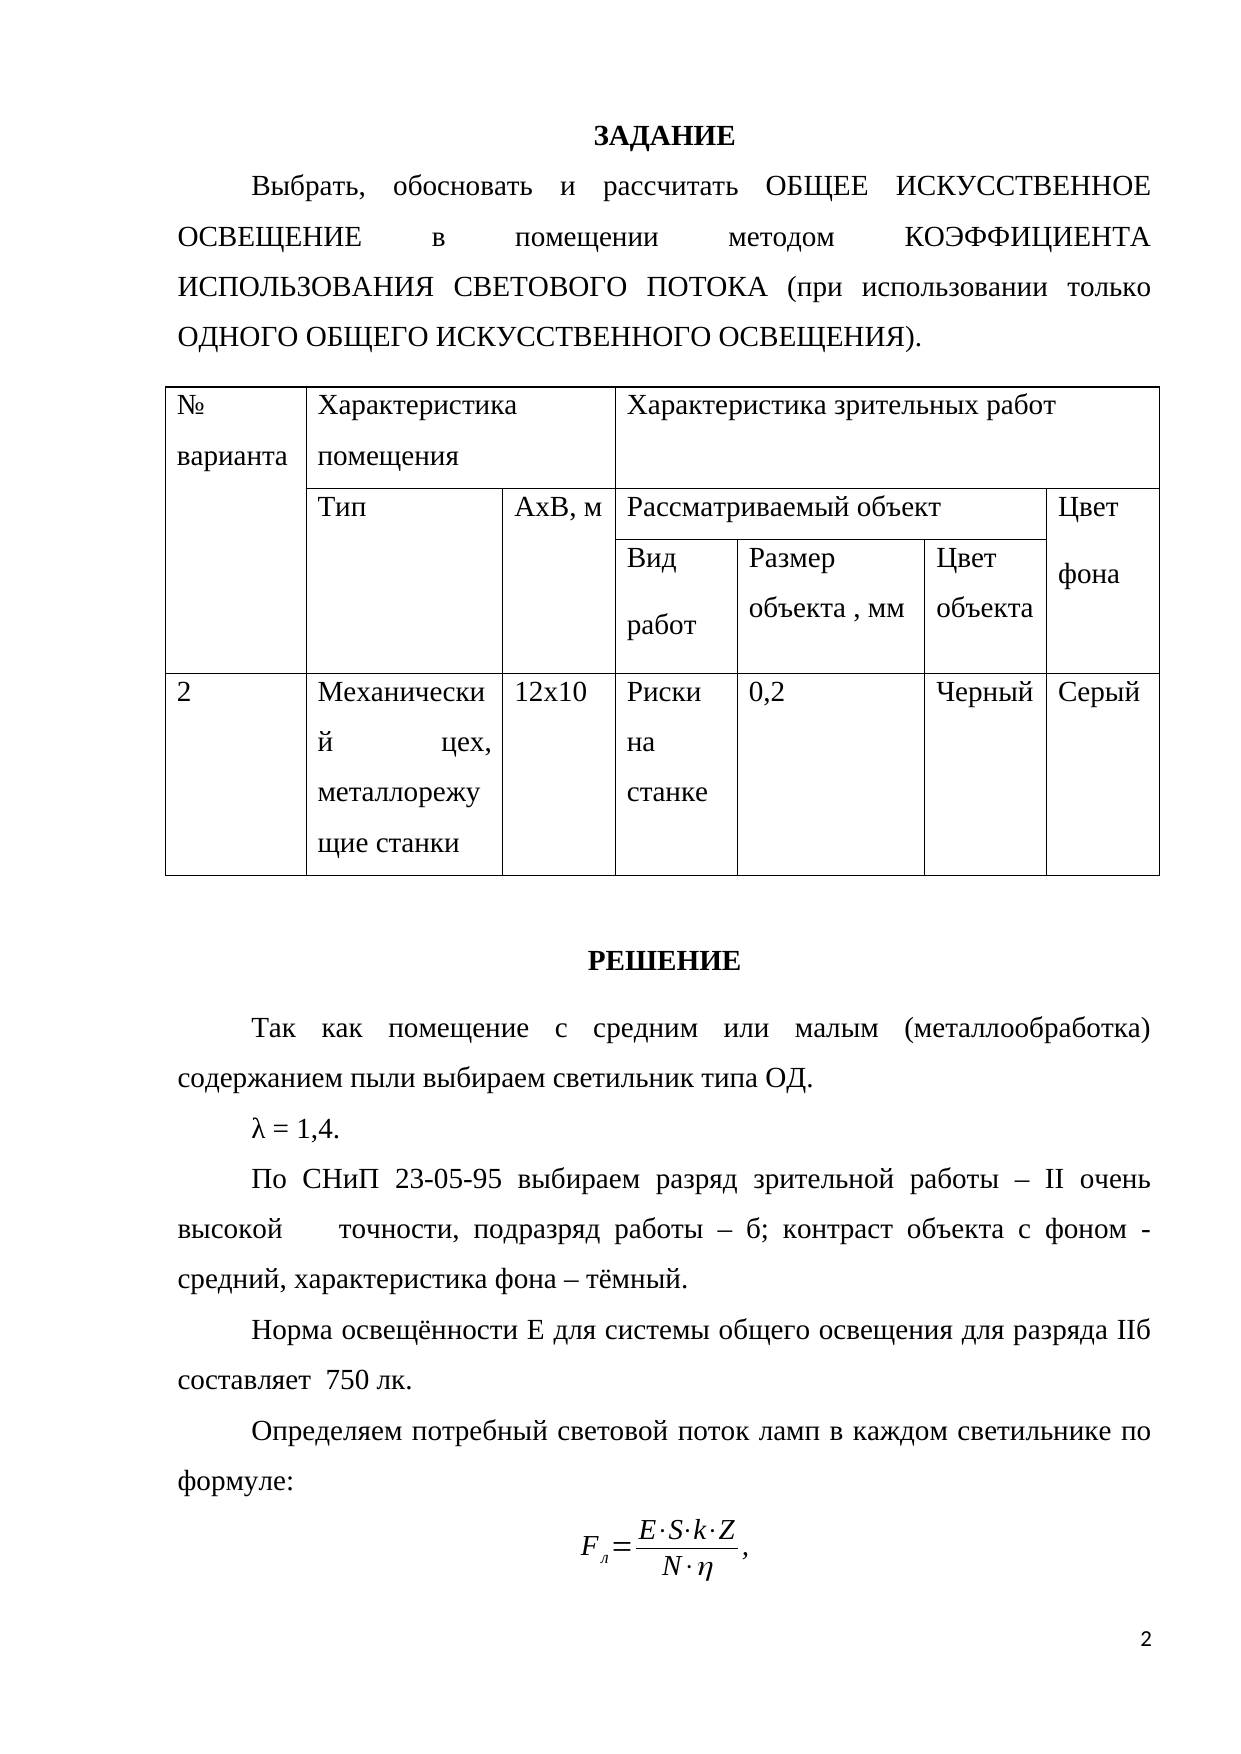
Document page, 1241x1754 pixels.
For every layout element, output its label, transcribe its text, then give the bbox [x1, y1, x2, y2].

table_cell Цвет объекта [925, 540, 1046, 673]
text Определяем потребный световой поток ламп в каждом светильнике по формуле: [177, 1413, 1152, 1496]
table_cell Серый [1047, 674, 1159, 875]
table_cell Рассматриваемый объект [616, 489, 1046, 539]
table_header Характеристика помещения [307, 388, 615, 488]
table_header Характеристика зрительных работ [616, 388, 1159, 488]
text Норма освещённости Е для системы общего освещения для разряда IIб составляет 750 лк. [177, 1312, 1152, 1396]
subtitle ЗАДАНИЕ [177, 118, 1152, 152]
table_cell Цвет фона [1047, 489, 1159, 673]
table_cell Вид работ [616, 540, 737, 673]
text Так как помещение с средним или малым (металлообработка) содержанием пыли выбираем светильник типа ОД. [177, 1010, 1152, 1094]
text λ = 1,4. [177, 1111, 1152, 1144]
text РЕШЕНИЕ [177, 943, 1152, 977]
table_cell 2 [166, 674, 306, 875]
table_cell Черный [925, 674, 1046, 875]
table_cell Тип [307, 489, 502, 673]
table_cell Риски на станке [616, 674, 737, 875]
table_cell 12х10 [503, 674, 615, 875]
table_cell Механический цех, металлорежущие станки [307, 674, 502, 875]
text По СНиП 23-05-95 выбираем разряд зрительной работы – II очень высокой точности, подразряд работы – б; контраст объекта с фоном - средний, характеристика фона – тёмный. [177, 1161, 1152, 1295]
table_cell Размер объекта , мм [738, 540, 924, 673]
table_header № варианта [166, 388, 306, 673]
table_cell 0,2 [738, 674, 924, 875]
table_cell АхВ, м [503, 489, 615, 673]
text Выбрать, обосновать и рассчитать ОБЩЕЕ ИСКУССТВЕННОЕ ОСВЕЩЕНИЕ в помещении методом КОЭФФИЦИЕНТА ИСПОЛЬЗОВАНИЯ СВЕТОВОГО ПОТОКА (при использовании только ОДНОГО ОБЩЕГО ИСКУССТВЕННОГО ОСВЕЩЕНИЯ). [177, 168, 1152, 353]
